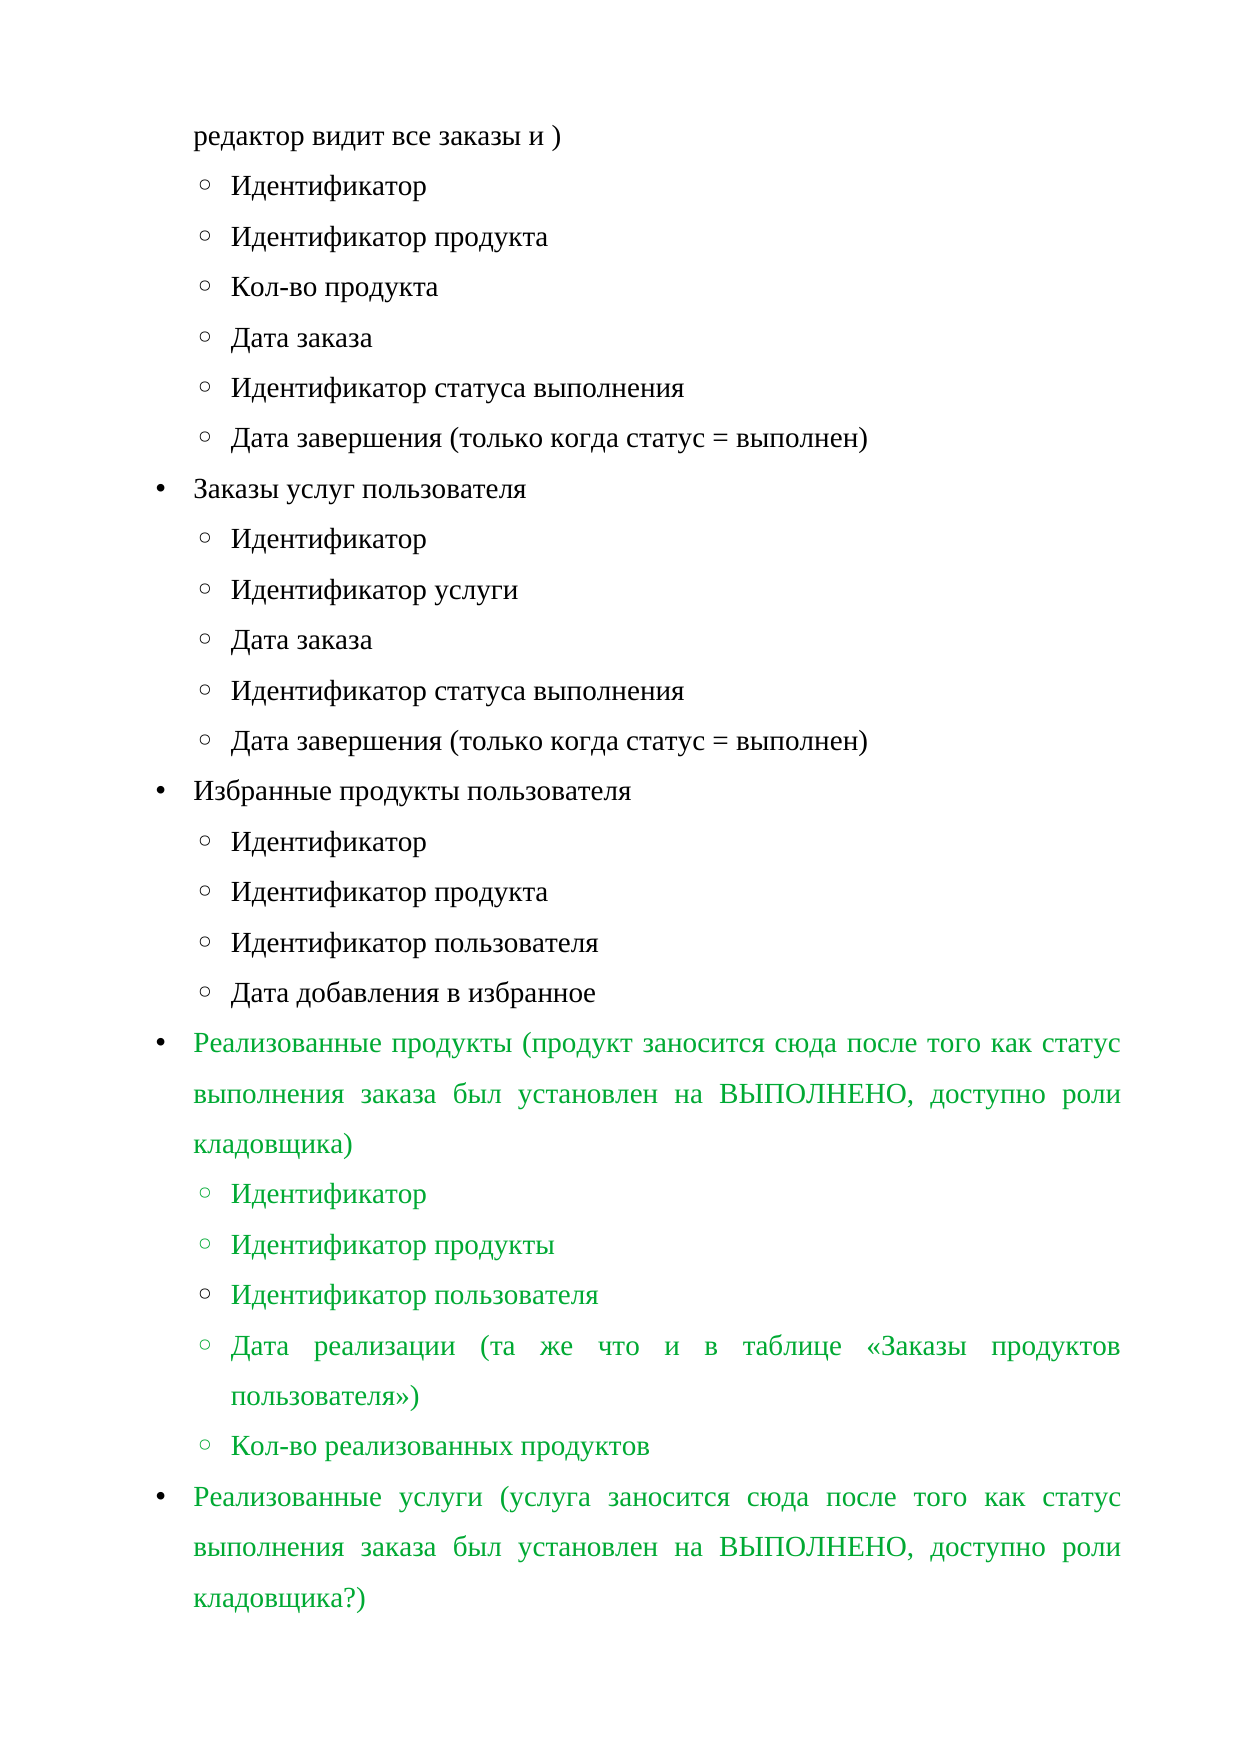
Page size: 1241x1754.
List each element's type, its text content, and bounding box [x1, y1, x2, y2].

list Дата завершения (только когда статус = выполнен) [193, 421, 1122, 454]
list Дата добавления в избранное [193, 975, 1122, 1009]
list Идентификатор продукта [193, 874, 1122, 908]
list Дата реализации (та же что и в таблице «Заказы продуктов пользователя») [193, 1328, 1122, 1412]
list Кол-во реализованных продуктов [193, 1428, 1122, 1462]
list Заказы услуг пользователя [156, 471, 1122, 504]
list Идентификатор [193, 824, 1122, 857]
list Кол-во продукта [193, 269, 1122, 303]
list Идентификатор продукты [193, 1227, 1122, 1261]
list Идентификатор пользователя [193, 925, 1122, 958]
list Идентификатор услуги [193, 572, 1122, 605]
list Идентификатор статуса выполнения [193, 370, 1122, 404]
list Идентификатор пользователя [193, 1277, 1122, 1311]
list Идентификатор статуса выполнения [193, 673, 1122, 706]
list Реализованные продукты (продукт заносится сюда после того как статус выполнения заказа был установлен на ВЫПОЛНЕНО, доступно роли кладовщика) [156, 1026, 1122, 1160]
list Дата заказа [193, 622, 1122, 656]
list Идентификатор [193, 168, 1122, 202]
list Избранные продукты пользователя [156, 773, 1122, 807]
list Идентификатор продукта [193, 219, 1122, 252]
list Идентификатор [193, 521, 1122, 555]
list Дата заказа [193, 320, 1122, 353]
list Дата завершения (только когда статус = выполнен) [193, 723, 1122, 757]
list редактор видит все заказы и ) [156, 118, 1122, 152]
list Идентификатор [193, 1177, 1122, 1210]
list Реализованные услуги (услуга заносится сюда после того как статус выполнения заказа был установлен на ВЫПОЛНЕНО, доступно роли кладовщика?) [156, 1479, 1122, 1613]
